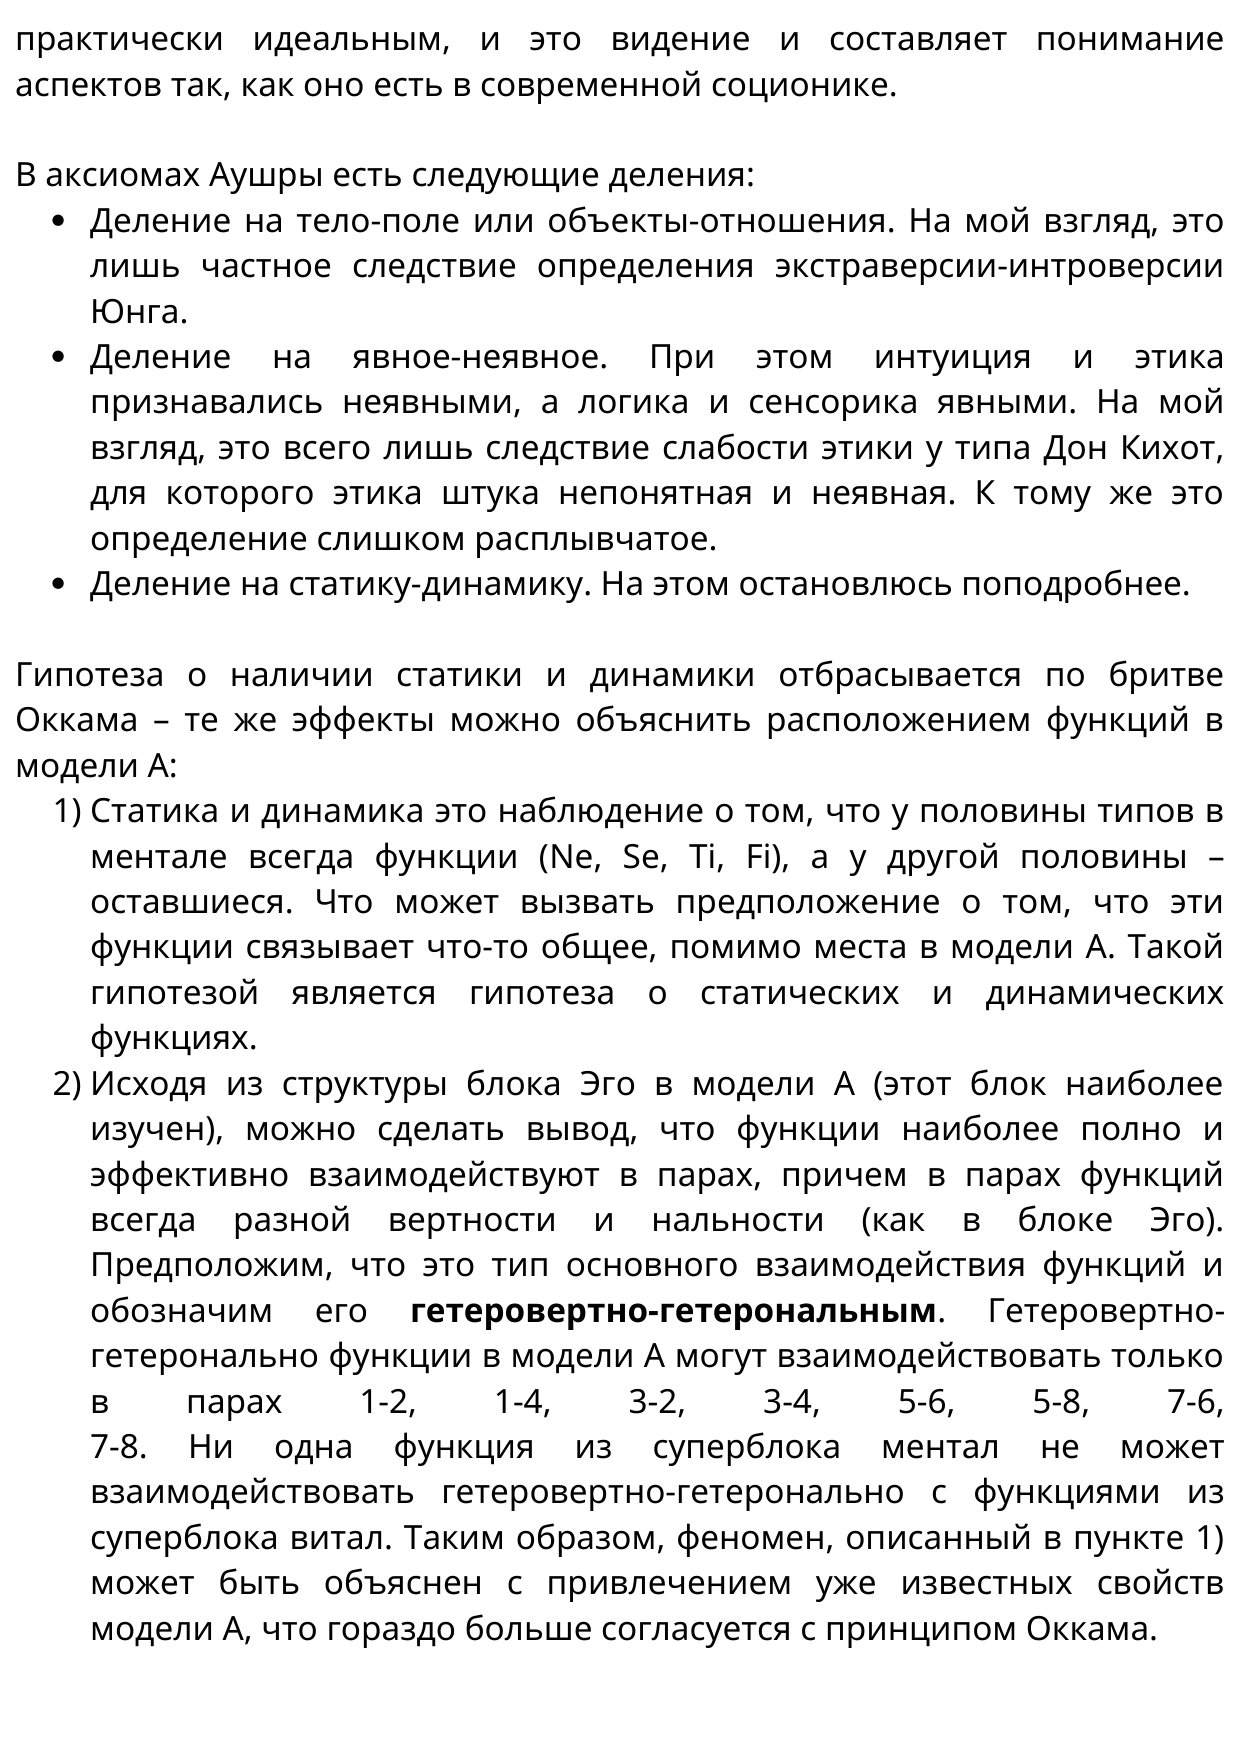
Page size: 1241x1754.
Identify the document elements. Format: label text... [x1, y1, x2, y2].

list Статика и динамика это наблюдение о том, что у половины типов в ментале всегда функции (Ne, Se, Ti, Fi), а у другой половины – оставшиеся. Что может вызвать предположение о том, что эти функции связывает что-то общее, помимо места в модели А. Такой гипотезой является гипотеза о статических и динамических функциях. [52, 787, 1226, 1059]
text практически идеальным, и это видение и составляет понимание аспектов так, как оно есть в современной соционике. [15, 15, 1226, 106]
text Гипотеза о наличии статики и динамики отбрасывается по бритве Оккама – те же эффекты можно объяснить расположением функций в модели А: [15, 651, 1226, 787]
list Исходя из структуры блока Эго в модели А (этот блок наиболее изучен), можно сделать вывод, что функции наиболее полно и эффективно взаимодействуют в парах, причем в парах функций всегда разной вертности и нальности (как в блоке Эго). Предположим, что это тип основного взаимодействия функций и обозначим его гетеровертно-гетерональным. Гетеровертно-гетеронально функции в модели А могут взаимодействовать только в парах 1-2, 1-4, 3-2, 3-4, 5-6, 5-8, 7-6, 7-8. Ни одна функция из суперблока ментал не может взаимодействовать гетеровертно-гетеронально с функциями из суперблока витал. Таким образом, феномен, описанный в пункте 1) может быть объяснен с привлечением уже известных свойств модели А, что гораздо больше согласуется с принципом Оккама. [52, 1059, 1226, 1650]
list Деление на статику-динамику. На этом остановлюсь поподробнее. [52, 560, 1226, 605]
text В аксиомах Аушры есть следующие деления: [15, 151, 1226, 197]
list Деление на тело-поле или объекты-отношения. На мой взгляд, это лишь частное следствие определения экстраверсии-интроверсии Юнга. [52, 197, 1226, 333]
list Деление на явное-неявное. При этом интуиция и этика признавались неявными, а логика и сенсорика явными. На мой взгляд, это всего лишь следствие слабости этики у типа Дон Кихот, для которого этика штука непонятная и неявная. К тому же это определение слишком расплывчатое. [52, 333, 1226, 560]
